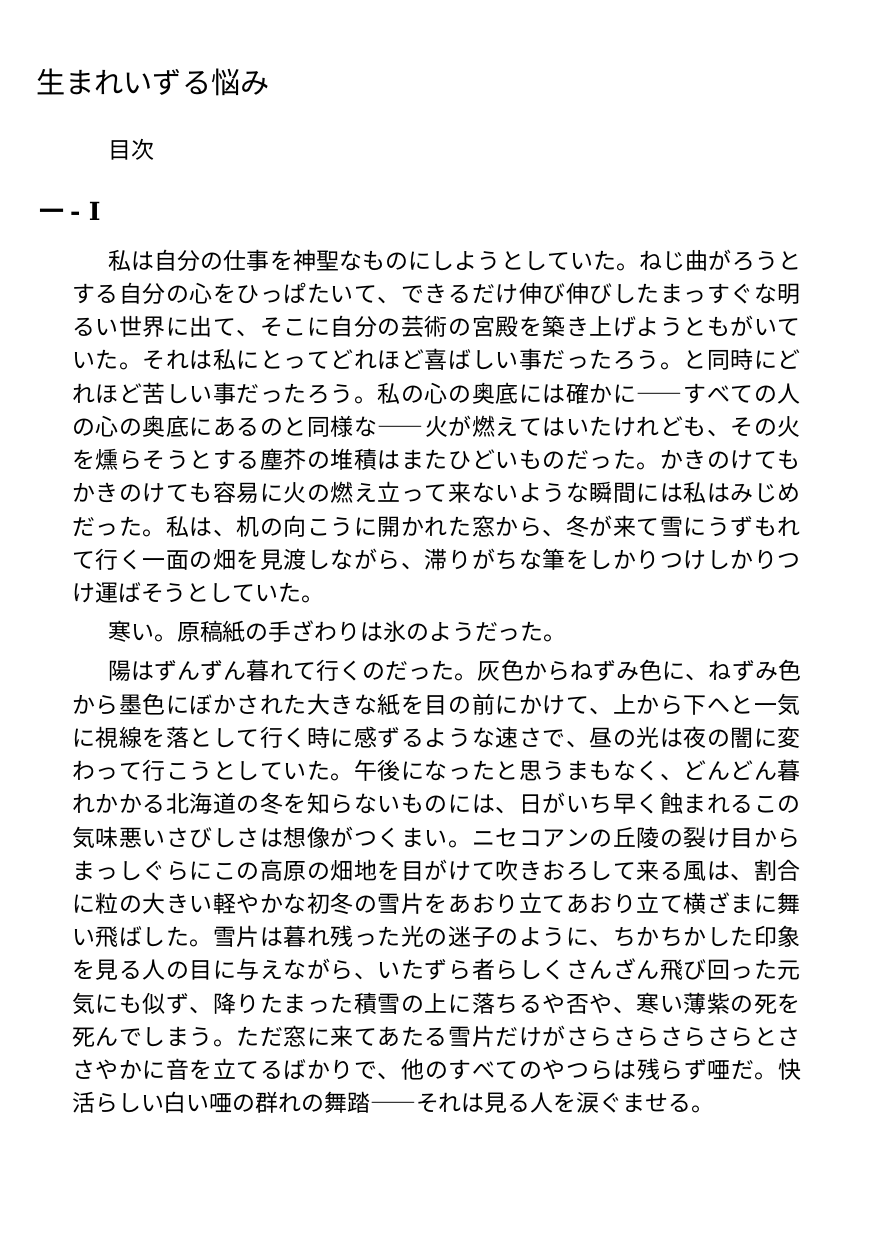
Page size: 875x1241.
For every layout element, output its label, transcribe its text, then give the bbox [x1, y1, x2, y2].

text 私は自分の仕事を神聖なものにしようとしていた。ねじ曲がろうとする自分の心をひっぱたいて、できるだけ伸び伸びしたまっすぐな明るい世界に出て、そこに自分の芸術の宮殿を築き上げようともがいていた。それは私にとってどれほど喜ばしい事だったろう。と同時にどれほど苦しい事だったろう。私の心の奥底には確かに――すべての人の心の奥底にあるのと同様な――火が燃えてはいたけれども、その火を燻らそうとする塵芥の堆積はまたひどいものだった。かきのけてもかきのけても容易に火の燃え立って来ないような瞬間には私はみじめだった。私は、机の向こうに開かれた窓から、冬が来て雪にうずもれて行く一面の畑を見渡しながら、滞りがちな筆をしかりつけしかりつけ運ばそうとしていた。 [72, 243, 802, 608]
subtitle 生まれいずる悩み [36, 60, 838, 102]
subtitle 一 - I [36, 188, 838, 231]
text 寒い。原稿紙の手ざわりは氷のようだった。 [72, 614, 802, 647]
text 陽はずんずん暮れて行くのだった。灰色からねずみ色に、ねずみ色から墨色にぼかされた大きな紙を目の前にかけて、上から下へと一気に視線を落として行く時に感ずるような速さで、昼の光は夜の闇に変わって行こうとしていた。午後になったと思うまもなく、どんどん暮れかかる北海道の冬を知らないものには、日がいち早く蝕まれるこの気味悪いさびしさは想像がつくまい。ニセコアンの丘陵の裂け目からまっしぐらにこの高原の畑地を目がけて吹きおろして来る風は、割合に粒の大きい軽やかな初冬の雪片をあおり立てあおり立て横ざまに舞い飛ばした。雪片は暮れ残った光の迷子のように、ちかちかした印象を見る人の目に与えながら、いたずら者らしくさんざん飛び回った元気にも似ず、降りたまった積雪の上に落ちるや否や、寒い薄紫の死を死んでしまう。ただ窓に来てあたる雪片だけがさらさらさらさらとささやかに音を立てるばかりで、他のすべてのやつらは残らず唖だ。快活らしい白い唖の群れの舞踏――それは見る人を涙ぐませる。 [72, 653, 802, 1118]
text 目次 [72, 132, 802, 165]
